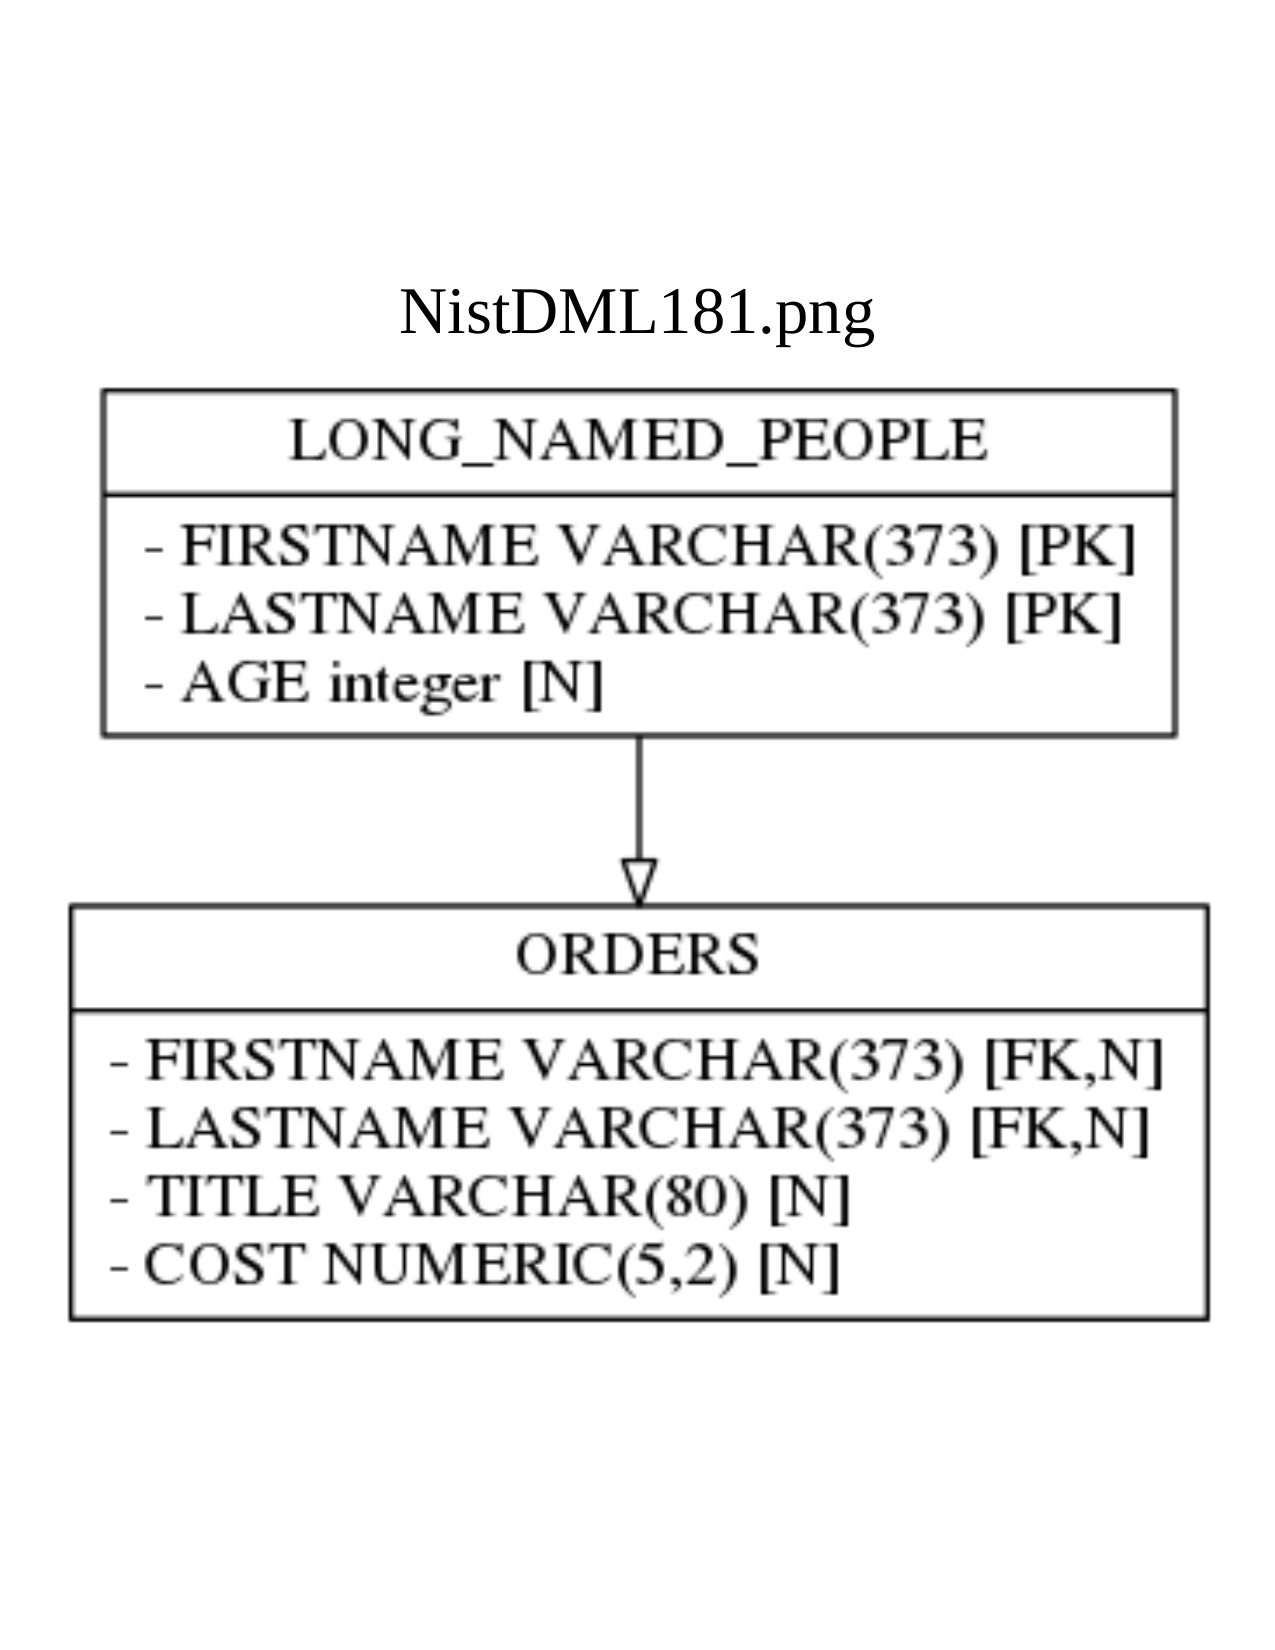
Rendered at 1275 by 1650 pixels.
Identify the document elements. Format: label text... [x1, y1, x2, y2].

text NistDML181.png [118, 271, 1157, 348]
picture [56, 370, 1225, 1340]
